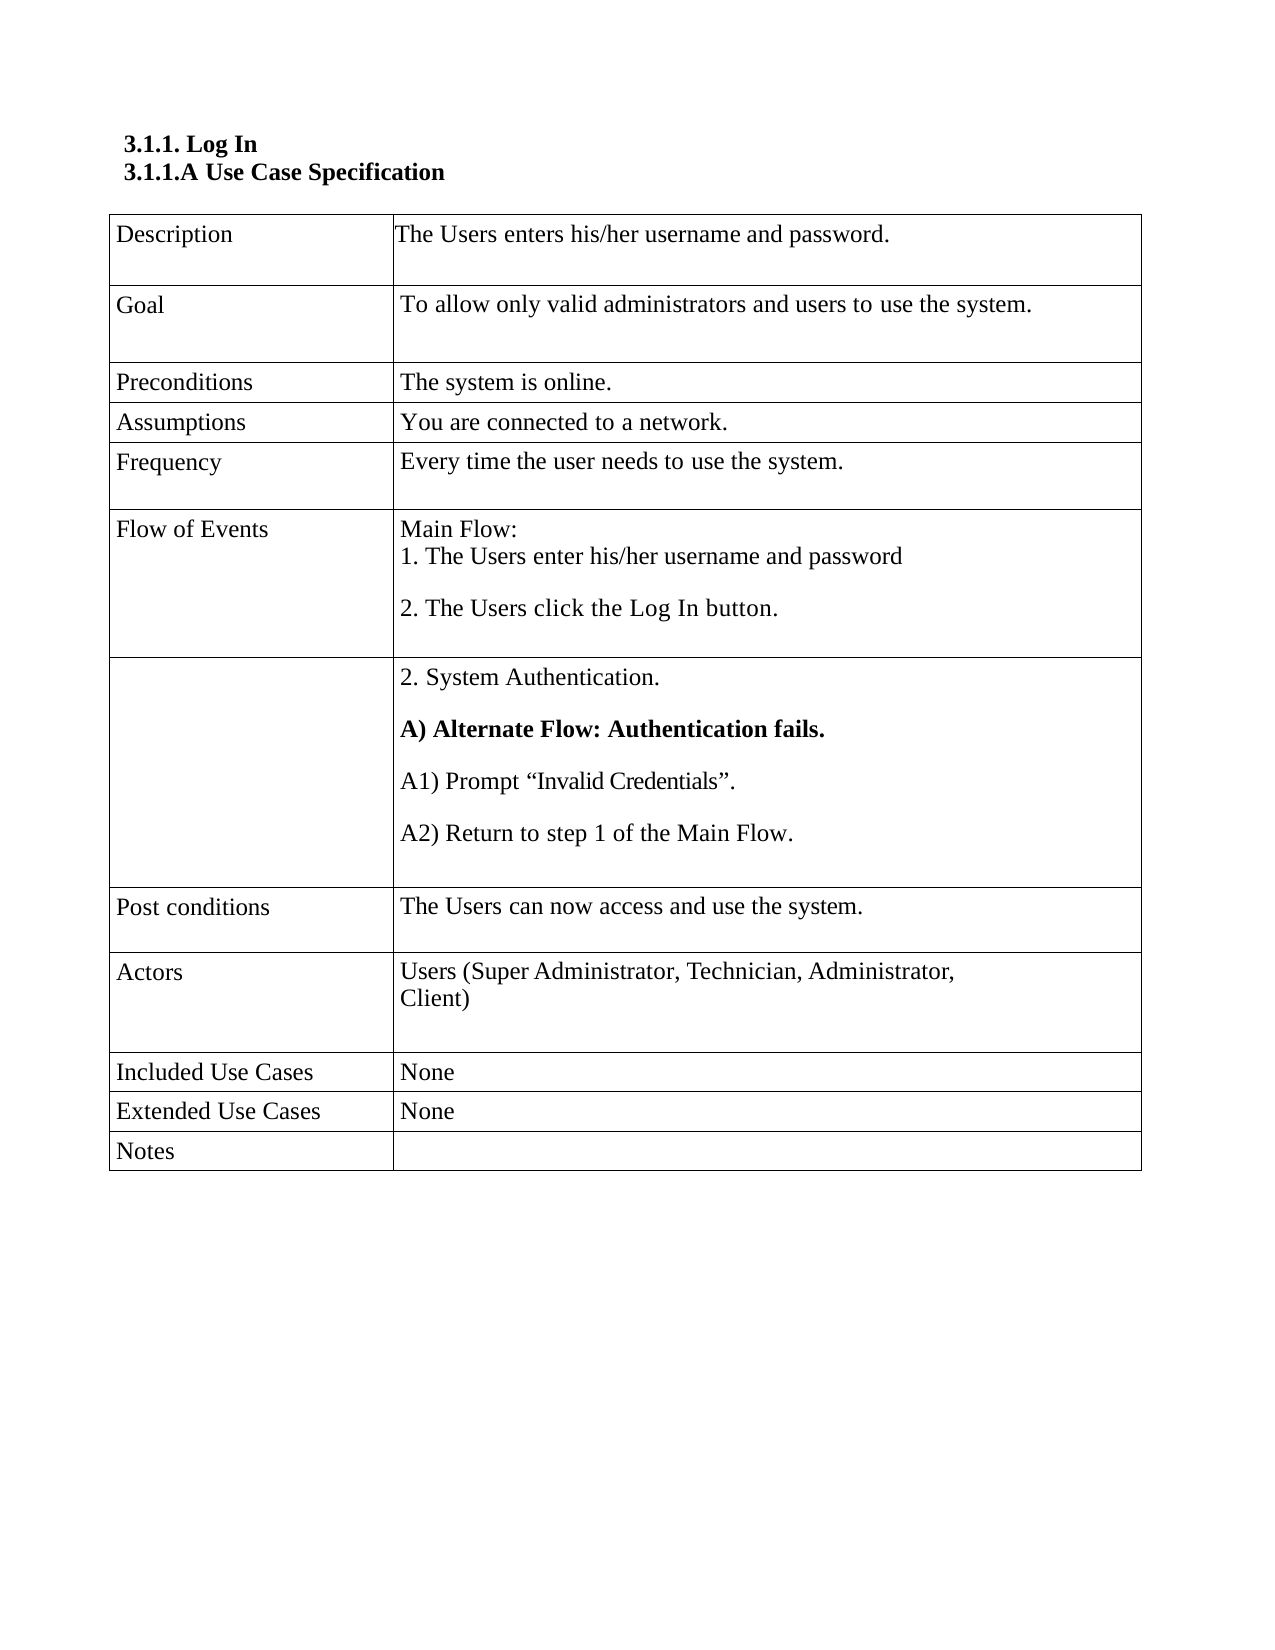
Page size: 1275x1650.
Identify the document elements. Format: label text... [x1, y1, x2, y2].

table_cell You are connected to a network. [394, 403, 1141, 441]
table_cell Assumptions [110, 403, 393, 441]
table_cell Flow of Events [110, 510, 393, 657]
table_cell Preconditions [110, 363, 393, 402]
table_cell Frequency [110, 443, 393, 509]
table_cell None [394, 1092, 1141, 1131]
table_cell None [394, 1053, 1141, 1091]
table_cell [394, 1132, 1141, 1170]
table_cell The system is online. [394, 363, 1141, 402]
table_cell Main Flow: 1. The Users enter his/her username and password 2. The Users click the Log In button. [394, 510, 1141, 657]
table_cell Users (Super Administrator, Technician, Administrator, Client) [394, 953, 1141, 1052]
table_cell [110, 658, 393, 886]
text 3.1.1.A Use Case Specification [123, 157, 1096, 186]
table_cell Included Use Cases [110, 1053, 393, 1091]
table_header The Users enters his/her username and password. [394, 215, 1141, 285]
table_header Description [110, 215, 393, 285]
table_cell The Users can now access and use the system. [394, 888, 1141, 952]
table_cell Goal [110, 286, 393, 362]
table_cell 2. System Authentication. A) Alternate Flow: Authentication fails. A1) Prompt “Invalid Credentials”. A2) Return to step 1 of the Main Flow. [394, 658, 1141, 886]
table_cell Actors [110, 953, 393, 1052]
table_cell Post conditions [110, 888, 393, 952]
table_cell Every time the user needs to use the system. [394, 443, 1141, 509]
table_cell To allow only valid administrators and users to use the system. [394, 286, 1141, 362]
table_cell Extended Use Cases [110, 1092, 393, 1131]
text 3.1.1. Log In [123, 129, 1096, 157]
table_cell Notes [110, 1132, 393, 1170]
